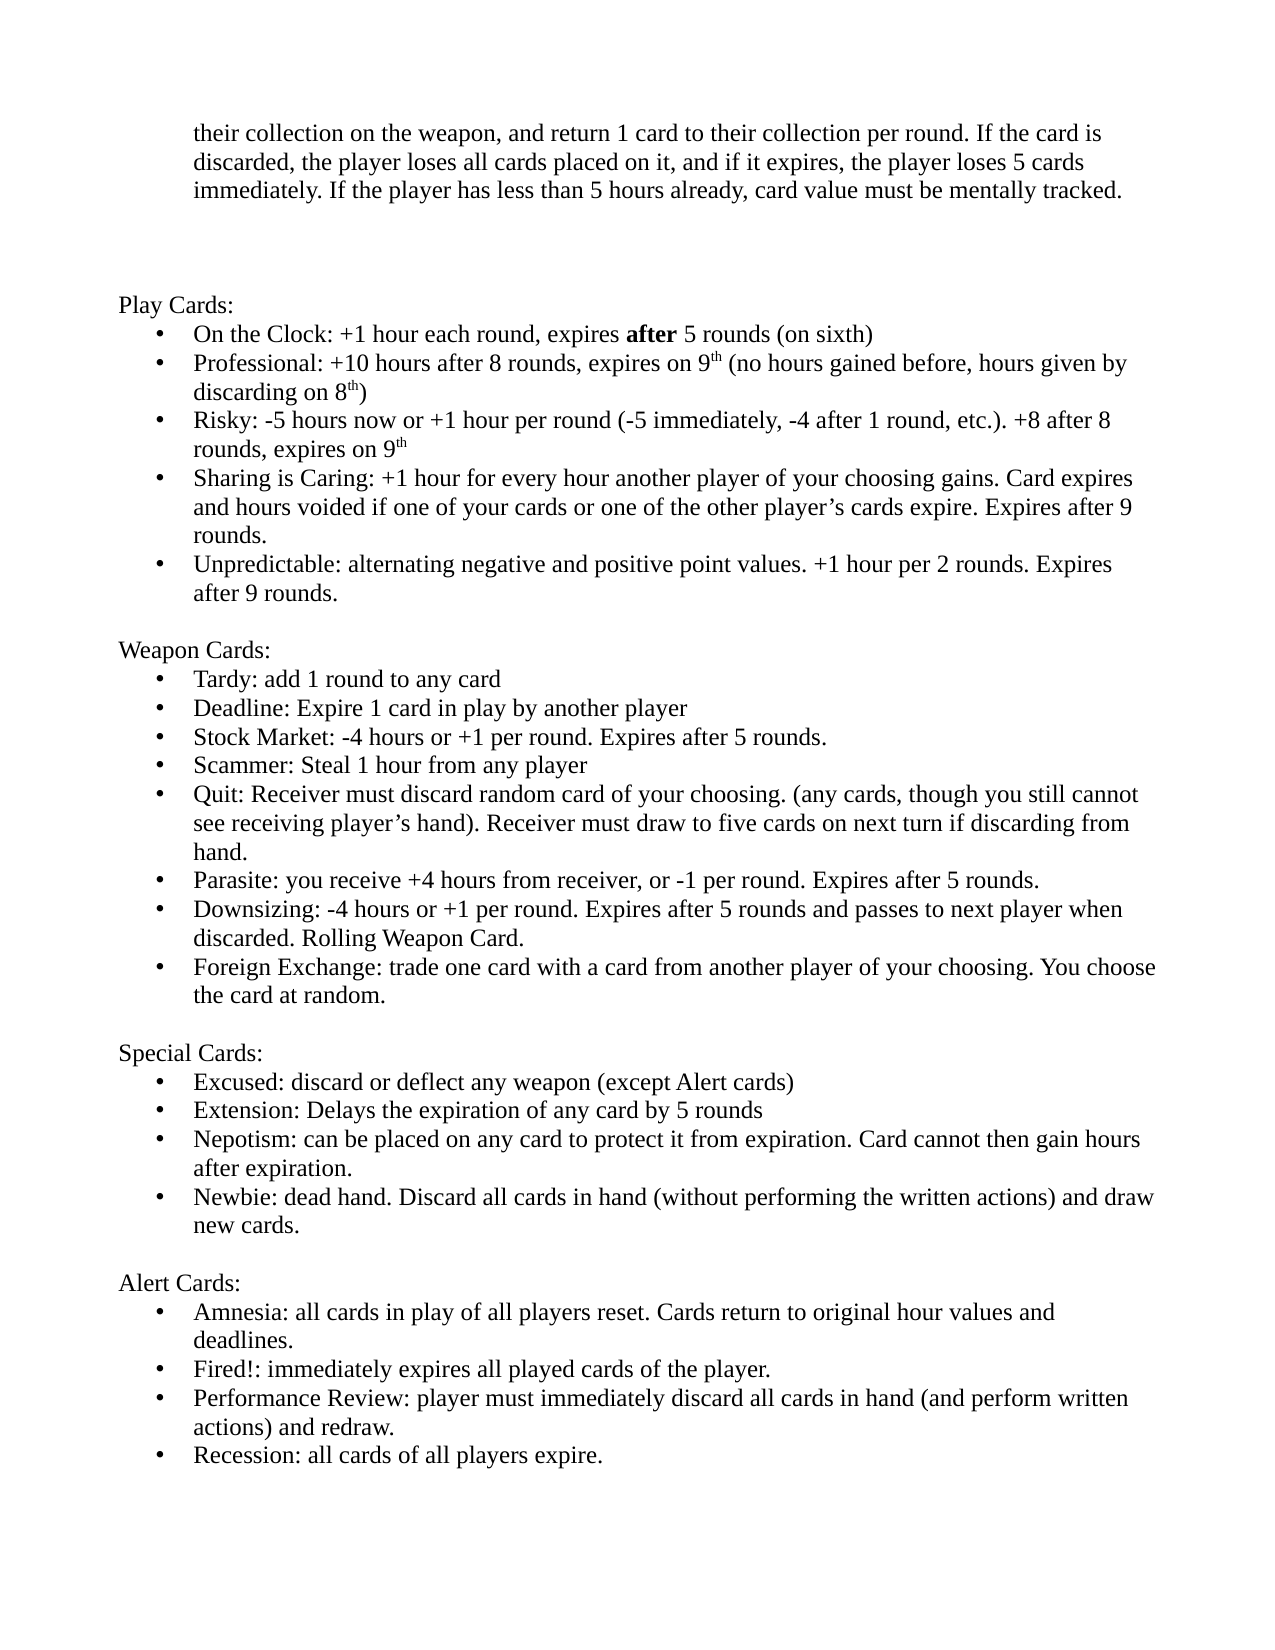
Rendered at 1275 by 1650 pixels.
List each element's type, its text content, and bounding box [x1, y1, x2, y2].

list Unpredictable: alternating negative and positive point values. +1 hour per 2 rounds. Expires after 9 rounds. [156, 549, 1157, 607]
list Quit: Receiver must discard random card of your choosing. (any cards, though you still cannot see receiving player’s hand). Receiver must draw to five cards on next turn if discarding from hand. [156, 779, 1157, 866]
list On the Clock: +1 hour each round, expires after 5 rounds (on sixth) [156, 319, 1157, 348]
list Excused: discard or deflect any weapon (except Alert cards) [156, 1067, 1157, 1096]
list Sharing is Caring: +1 hour for every hour another player of your choosing gains. Card expires and hours voided if one of your cards or one of the other player’s cards expire. Expires after 9 rounds. [156, 463, 1157, 549]
list Extension: Delays the expiration of any card by 5 rounds [156, 1096, 1157, 1124]
list Scammer: Steal 1 hour from any player [156, 751, 1157, 779]
list Amnesia: all cards in play of all players reset. Cards return to original hour values and deadlines. [156, 1297, 1157, 1354]
list Professional: +10 hours after 8 rounds, expires on 9th (no hours gained before, hours given by discarding on 8th) [156, 348, 1157, 406]
list Newbie: dead hand. Discard all cards in hand (without performing the written actions) and draw new cards. [156, 1182, 1157, 1239]
list Tardy: add 1 round to any card [156, 664, 1157, 693]
text Play Cards: [118, 291, 1157, 319]
text Alert Cards: [118, 1268, 1157, 1297]
list their collection on the weapon, and return 1 card to their collection per round. If the card is discarded, the player loses all cards placed on it, and if it expires, the player loses 5 cards immediately. If the player has less than 5 hours already, card value must be mentally tracked. [156, 118, 1157, 204]
list Performance Review: player must immediately discard all cards in hand (and perform written actions) and redraw. [156, 1383, 1157, 1441]
text Special Cards: [118, 1038, 1157, 1067]
list Recession: all cards of all players expire. [156, 1441, 1157, 1469]
list Nepotism: can be placed on any card to protect it from expiration. Card cannot then gain hours after expiration. [156, 1124, 1157, 1182]
list Stock Market: -4 hours or +1 per round. Expires after 5 rounds. [156, 722, 1157, 751]
list Deadline: Expire 1 card in play by another player [156, 693, 1157, 722]
list Parasite: you receive +4 hours from receiver, or -1 per round. Expires after 5 rounds. [156, 866, 1157, 894]
text Weapon Cards: [118, 636, 1157, 664]
list Foreign Exchange: trade one card with a card from another player of your choosing. You choose the card at random. [156, 952, 1157, 1009]
list Fired!: immediately expires all played cards of the player. [156, 1354, 1157, 1383]
list Risky: -5 hours now or +1 hour per round (-5 immediately, -4 after 1 round, etc.). +8 after 8 rounds, expires on 9th [156, 406, 1157, 463]
list Downsizing: -4 hours or +1 per round. Expires after 5 rounds and passes to next player when discarded. Rolling Weapon Card. [156, 894, 1157, 952]
